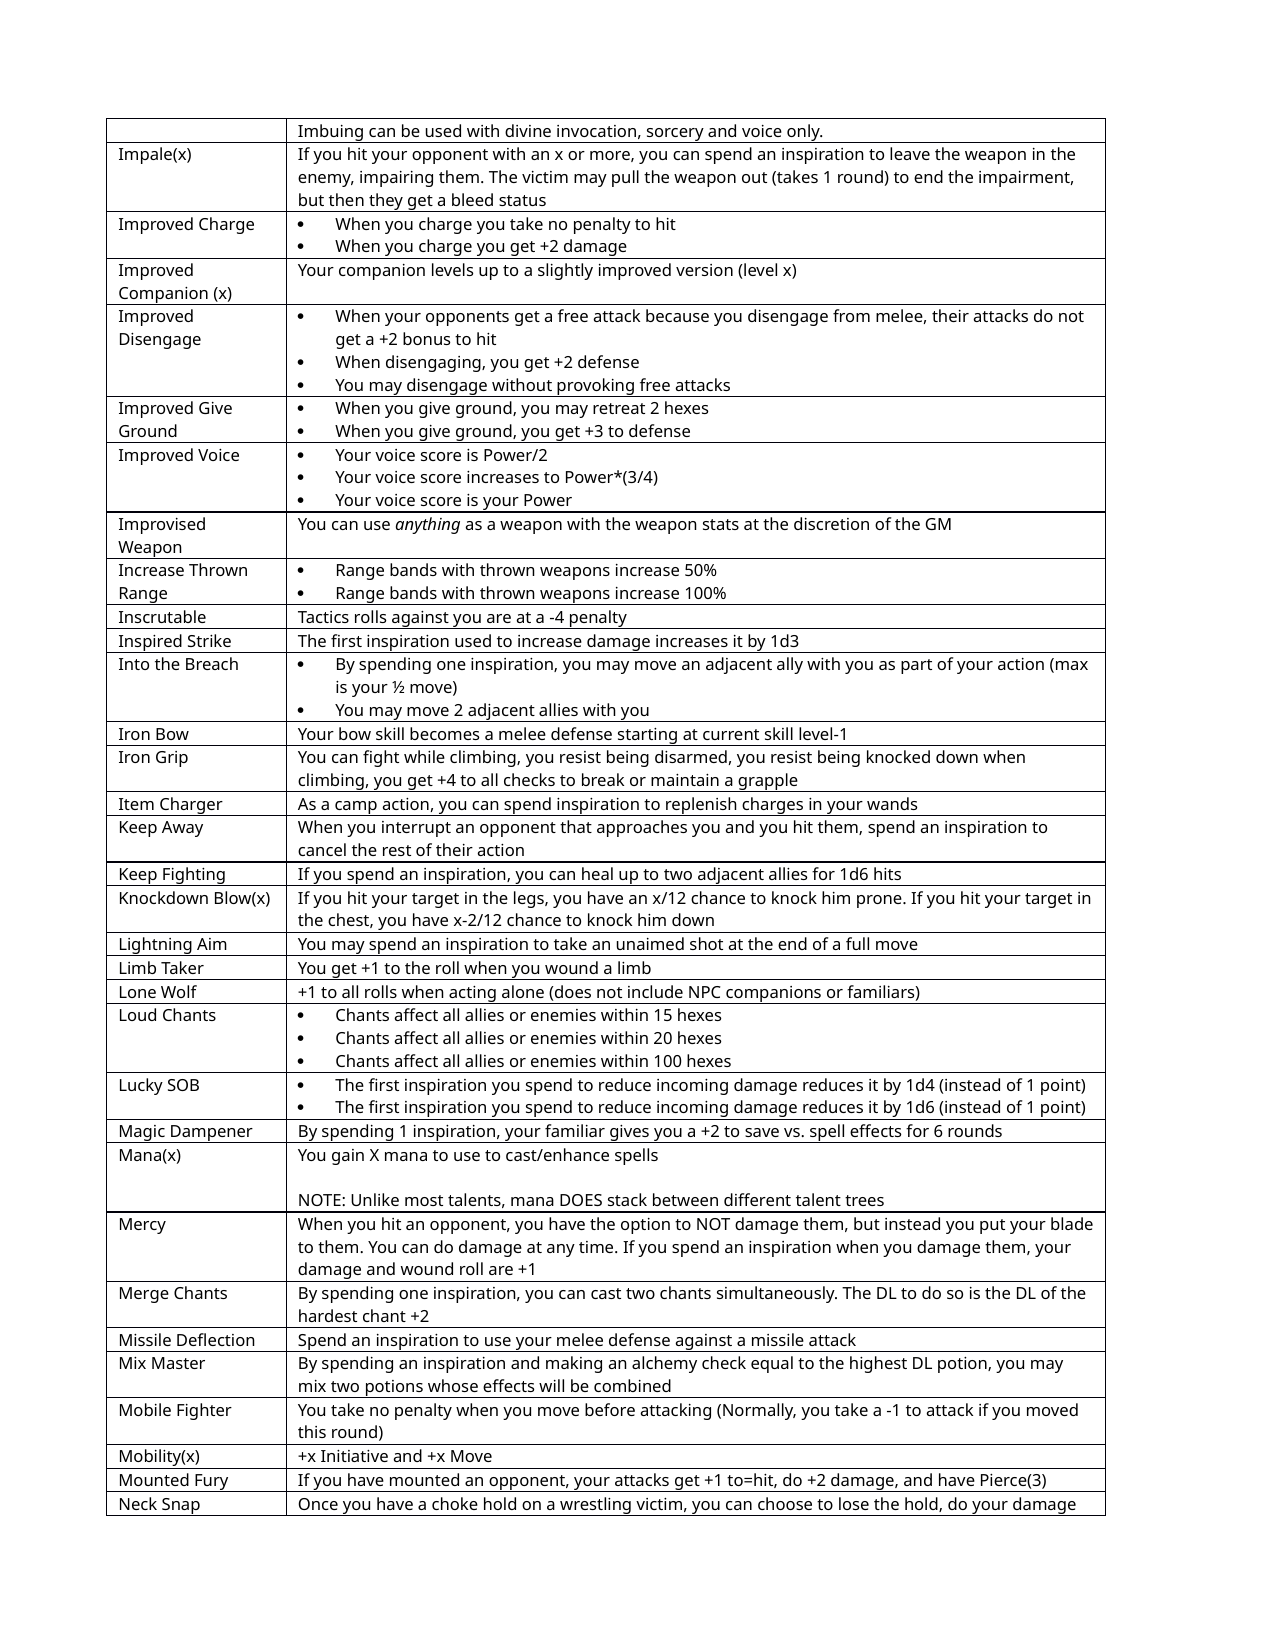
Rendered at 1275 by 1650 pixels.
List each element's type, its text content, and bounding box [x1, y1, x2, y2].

table_cell Your companion levels up to a slightly improved version (level x) [287, 259, 1105, 304]
table_cell +x Initiative and +x Move [287, 1445, 1105, 1467]
table_cell If you spend an inspiration, you can heal up to two adjacent allies for 1d6 hits [287, 863, 1105, 885]
table_cell Imbuing can be used with divine invocation, sorcery and voice only. [287, 119, 1105, 142]
table_cell Mobility(x) [107, 1445, 286, 1467]
table_cell You take no penalty when you move before attacking (Normally, you take a -1 to attack if you moved this round) [287, 1398, 1105, 1444]
table_cell Impale(x) [107, 143, 286, 211]
table_cell Once you have a choke hold on a wrestling victim, you can choose to lose the hold, do your damage [287, 1492, 1105, 1515]
table_cell You may spend an inspiration to take an unaimed shot at the end of a full move [287, 933, 1105, 955]
table_cell Neck Snap [107, 1492, 286, 1515]
table_cell When you interrupt an opponent that approaches you and you hit them, spend an inspiration to cancel the rest of their action [287, 816, 1105, 861]
table_cell If you have mounted an opponent, your attacks get +1 to=hit, do +2 damage, and have Pierce(3) [287, 1469, 1105, 1491]
table_cell Magic Dampener [107, 1120, 286, 1142]
table_cell Keep Away [107, 816, 286, 861]
table_cell When you give ground, you may retreat 2 hexes When you give ground, you get +3 to defense [287, 397, 1105, 442]
table_cell Increase Thrown Range [107, 559, 286, 604]
table_cell Limb Taker [107, 956, 286, 979]
table_cell Merge Chants [107, 1282, 286, 1327]
table_cell Your bow skill becomes a melee defense starting at current skill level-1 [287, 722, 1105, 745]
table_cell Chants affect all allies or enemies within 15 hexes Chants affect all allies or enemies within 20 hexes Chants affect all allies or enemies within 100 hexes [287, 1004, 1105, 1072]
table_cell Iron Grip [107, 746, 286, 791]
table_cell Improved Companion (x) [107, 259, 286, 304]
table_cell Mana(x) [107, 1143, 286, 1211]
table_cell Item Charger [107, 792, 286, 815]
table_cell When your opponents get a free attack because you disengage from melee, their attacks do not get a +2 bonus to hit When disengaging, you get +2 defense You may disengage without provoking free attacks [287, 305, 1105, 396]
table_cell If you hit your target in the legs, you have an x/12 chance to knock him prone. If you hit your target in the chest, you have x-2/12 chance to knock him down [287, 886, 1105, 932]
table_cell Keep Fighting [107, 863, 286, 885]
table_cell Lone Wolf [107, 980, 286, 1003]
table_cell Mounted Fury [107, 1469, 286, 1491]
table_cell By spending 1 inspiration, your familiar gives you a +2 to save vs. spell effects for 6 rounds [287, 1120, 1105, 1142]
table_cell You can use anything as a weapon with the weapon stats at the discretion of the GM [287, 513, 1105, 558]
table_cell You get +1 to the roll when you wound a limb [287, 956, 1105, 979]
table_cell Improved Charge [107, 212, 286, 257]
table_cell Improvised Weapon [107, 513, 286, 558]
table_cell By spending one inspiration, you can cast two chants simultaneously. The DL to do so is the DL of the hardest chant +2 [287, 1282, 1105, 1327]
table_cell When you charge you take no penalty to hit When you charge you get +2 damage [287, 212, 1105, 257]
table_cell Into the Breach [107, 653, 286, 721]
table_cell If you hit your opponent with an x or more, you can spend an inspiration to leave the weapon in the enemy, impairing them. The victim may pull the weapon out (takes 1 round) to end the impairment, but then they get a bleed status [287, 143, 1105, 211]
table_cell Knockdown Blow(x) [107, 886, 286, 932]
table_cell [107, 119, 286, 142]
table_cell By spending an inspiration and making an alchemy check equal to the highest DL potion, you may mix two potions whose effects will be combined [287, 1352, 1105, 1397]
table_cell Improved Give Ground [107, 397, 286, 442]
table_cell By spending one inspiration, you may move an adjacent ally with you as part of your action (max is your ½ move) You may move 2 adjacent allies with you [287, 653, 1105, 721]
table_cell Inspired Strike [107, 629, 286, 652]
table_cell Tactics rolls against you are at a -4 penalty [287, 605, 1105, 628]
table_cell You gain X mana to use to cast/enhance spells NOTE: Unlike most talents, mana DOES stack between different talent trees [287, 1143, 1105, 1211]
table_cell Improved Disengage [107, 305, 286, 396]
table_cell Spend an inspiration to use your melee defense against a missile attack [287, 1328, 1105, 1351]
table_cell +1 to all rolls when acting alone (does not include NPC companions or familiars) [287, 980, 1105, 1003]
table_cell Mobile Fighter [107, 1398, 286, 1444]
table_cell Mercy [107, 1213, 286, 1281]
table_cell As a camp action, you can spend inspiration to replenish charges in your wands [287, 792, 1105, 815]
table_cell When you hit an opponent, you have the option to NOT damage them, but instead you put your blade to them. You can do damage at any time. If you spend an inspiration when you damage them, your damage and wound roll are +1 [287, 1213, 1105, 1281]
table_cell Improved Voice [107, 443, 286, 511]
table_cell The first inspiration used to increase damage increases it by 1d3 [287, 629, 1105, 652]
table_cell Mix Master [107, 1352, 286, 1397]
table_cell Iron Bow [107, 722, 286, 745]
table_cell Inscrutable [107, 605, 286, 628]
table_cell Lucky SOB [107, 1073, 286, 1118]
table_cell Missile Deflection [107, 1328, 286, 1351]
table_cell You can fight while climbing, you resist being disarmed, you resist being knocked down when climbing, you get +4 to all checks to break or maintain a grapple [287, 746, 1105, 791]
table_cell The first inspiration you spend to reduce incoming damage reduces it by 1d4 (instead of 1 point) The first inspiration you spend to reduce incoming damage reduces it by 1d6 (instead of 1 point) [287, 1073, 1105, 1118]
table_cell Loud Chants [107, 1004, 286, 1072]
table_cell Your voice score is Power/2 Your voice score increases to Power*(3/4) Your voice score is your Power [287, 443, 1105, 511]
table_cell Range bands with thrown weapons increase 50% Range bands with thrown weapons increase 100% [287, 559, 1105, 604]
table_cell Lightning Aim [107, 933, 286, 955]
